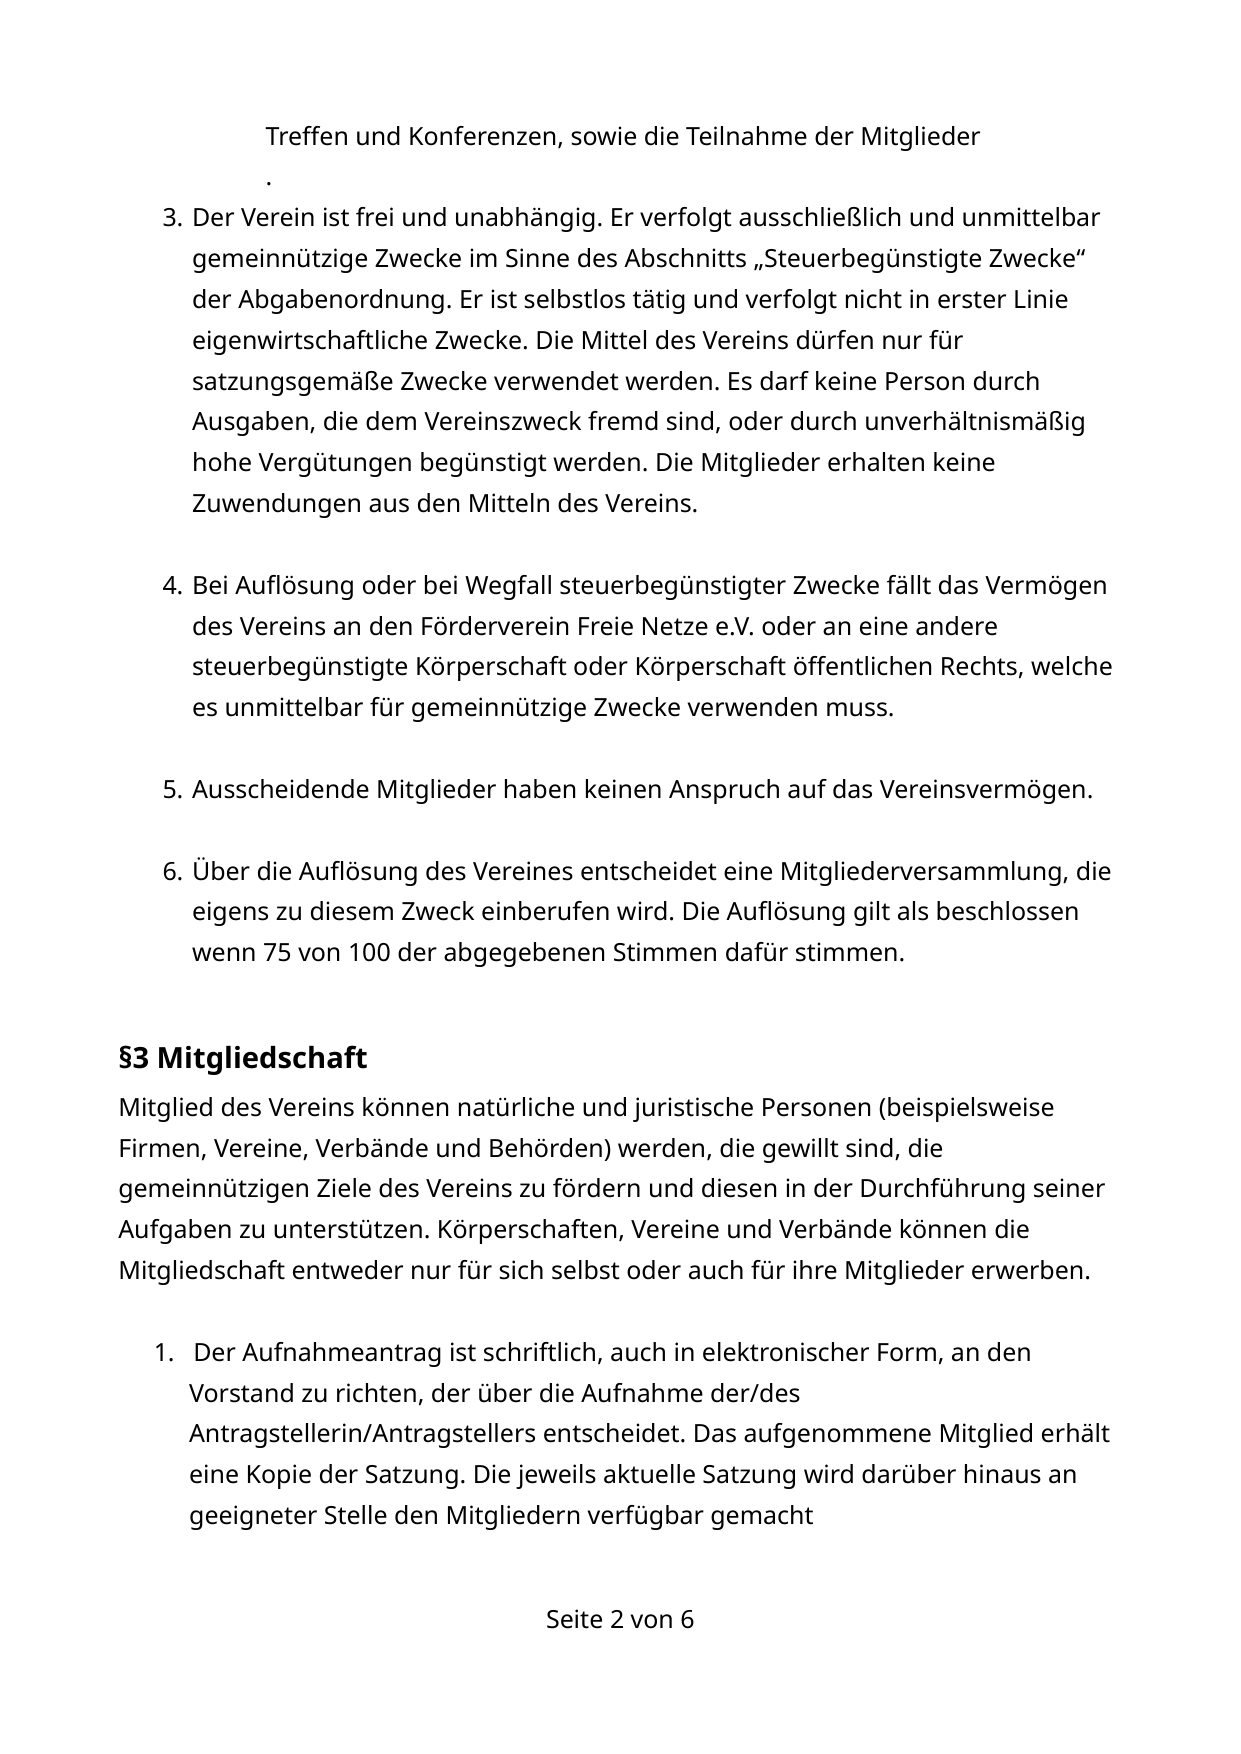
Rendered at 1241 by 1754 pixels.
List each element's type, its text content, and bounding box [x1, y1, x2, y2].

subtitle §3 Mitgliedschaft [118, 1037, 1122, 1077]
list Der Aufnahmeantrag ist schriftlich, auch in elektronischer Form, an den Vorstand zu richten, der über die Aufnahme der/des Antragstellerin/Antragstellers entscheidet. Das aufgenommene Mitglied erhält eine Kopie der Satzung. Die jeweils aktuelle Satzung wird darüber hinaus an geeigneter Stelle den Mitgliedern verfügbar gemacht [153, 1334, 1122, 1532]
text Mitglied des Vereins können natürliche und juristische Personen (beispielsweise Firmen, Vereine, Verbände und Behörden) werden, die gewillt sind, die gemeinnützigen Ziele des Vereins zu fördern und diesen in der Durchführung seiner Aufgaben zu unterstützen. Körperschaften, Vereine und Verbände können die Mitgliedschaft entweder nur für sich selbst oder auch für ihre Mitglieder erwerben. [118, 1089, 1122, 1287]
list Der Verein ist frei und unabhängig. Er verfolgt ausschließlich und unmittelbar gemeinnützige Zwecke im Sinne des Abschnitts „Steuerbegünstigte Zwecke“ der Abgabenordnung. Er ist selbstlos tätig und verfolgt nicht in erster Linie eigenwirtschaftliche Zwecke. Die Mittel des Vereins dürfen nur für satzungsgemäße Zwecke verwendet werden. Es darf keine Person durch Ausgaben, die dem Vereinszweck fremd sind, oder durch unverhältnismäßig hohe Vergütungen begünstigt werden. Die Mitglieder erhalten keine Zuwendungen aus den Mitteln des Vereins. [162, 200, 1122, 561]
list Treffen und Konferenzen, sowie die Teilnahme der Mitglieder . [236, 118, 1122, 193]
list Bei Auflösung oder bei Wegfall steuerbegünstigter Zwecke fällt das Vermögen des Vereins an den Förderverein Freie Netze e.V. oder an eine andere steuerbegünstigte Körperschaft oder Körperschaft öffentlichen Rechts, welche es unmittelbar für gemeinnützige Zwecke verwenden muss. [162, 567, 1122, 765]
list Über die Auflösung des Vereines entscheidet eine Mitgliederversammlung, die eigens zu diesem Zweck einberufen wird. Die Auflösung gilt als beschlossen wenn 75 von 100 der abgegebenen Stimmen dafür stimmen. [162, 853, 1122, 969]
list Ausscheidende Mitglieder haben keinen Anspruch auf das Vereinsvermögen. [162, 771, 1122, 846]
